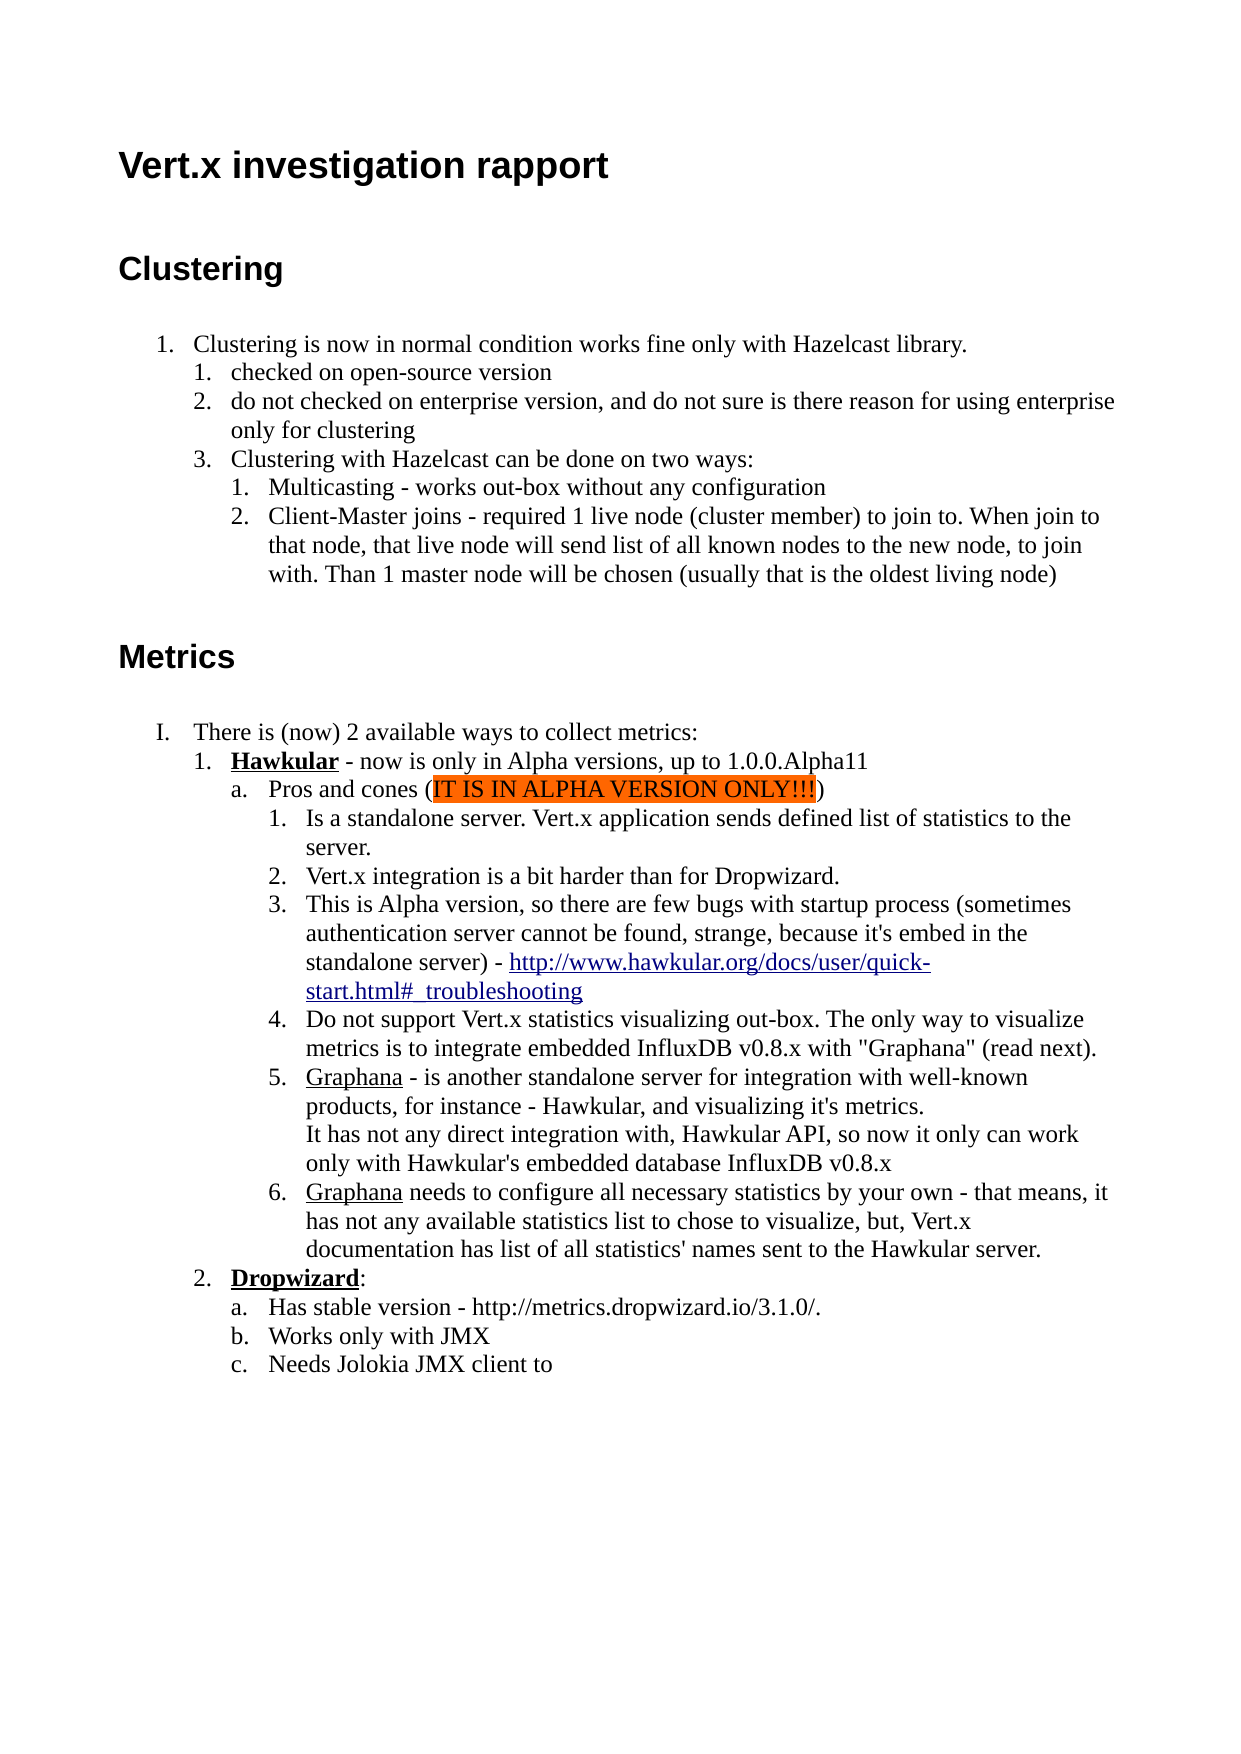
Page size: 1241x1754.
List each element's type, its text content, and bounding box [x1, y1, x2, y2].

list Graphana - is another standalone server for integration with well-known products, for instance - Hawkular, and visualizing it's metrics. It has not any direct integration with, Hawkular API, so now it only can work only with Hawkular's embedded database InfluxDB v0.8.x [268, 1062, 1122, 1177]
list There is (now) 2 available ways to collect metrics: [156, 717, 1122, 746]
list Pros and cones (IT IS IN ALPHA VERSION ONLY!!!) [231, 774, 1122, 803]
list Clustering is now in normal condition works fine only with Hazelcast library. [156, 329, 1122, 357]
list Is a standalone server. Vert.x application sends defined list of statistics to the server. [268, 803, 1122, 861]
subtitle Vert.x investigation rapport [118, 143, 1122, 187]
list This is Alpha version, so there are few bugs with startup process (sometimes authentication server cannot be found, strange, because it's embed in the standalone server) - http://www.hawkular.org/docs/user/quick-start.html#_troubleshooting [268, 889, 1122, 1004]
list Hawkular - now is only in Alpha versions, up to 1.0.0.Alpha11 [193, 746, 1122, 774]
list Multicasting - works out-box without any configuration [231, 472, 1122, 501]
list Has stable version - http://metrics.dropwizard.io/3.1.0/. [231, 1292, 1122, 1321]
list Client-Master joins - required 1 live node (cluster member) to join to. When join to that node, that live node will send list of all known nodes to the new node, to join with. Than 1 master node will be chosen (usually that is the oldest living node) [231, 501, 1122, 587]
list Needs Jolokia JMX client to [231, 1349, 1122, 1378]
list Do not support Vert.x statistics visualizing out-box. The only way to visualize metrics is to integrate embedded InfluxDB v0.8.x with "Graphana" (read next). [268, 1004, 1122, 1062]
list Vert.x integration is a bit harder than for Dropwizard. [268, 861, 1122, 889]
list checked on open-source version [193, 357, 1122, 386]
list do not checked on enterprise version, and do not sure is there reason for using enterprise only for clustering [193, 386, 1122, 444]
subtitle Clustering [118, 249, 1122, 287]
list Dropwizard: [193, 1263, 1122, 1292]
list Works only with JMX [231, 1321, 1122, 1349]
list Clustering with Hazelcast can be done on two ways: [193, 444, 1122, 472]
subtitle Metrics [118, 637, 1122, 676]
list Graphana needs to configure all necessary statistics by your own - that means, it has not any available statistics list to chose to visualize, but, Vert.x documentation has list of all statistics' names sent to the Hawkular server. [268, 1177, 1122, 1263]
